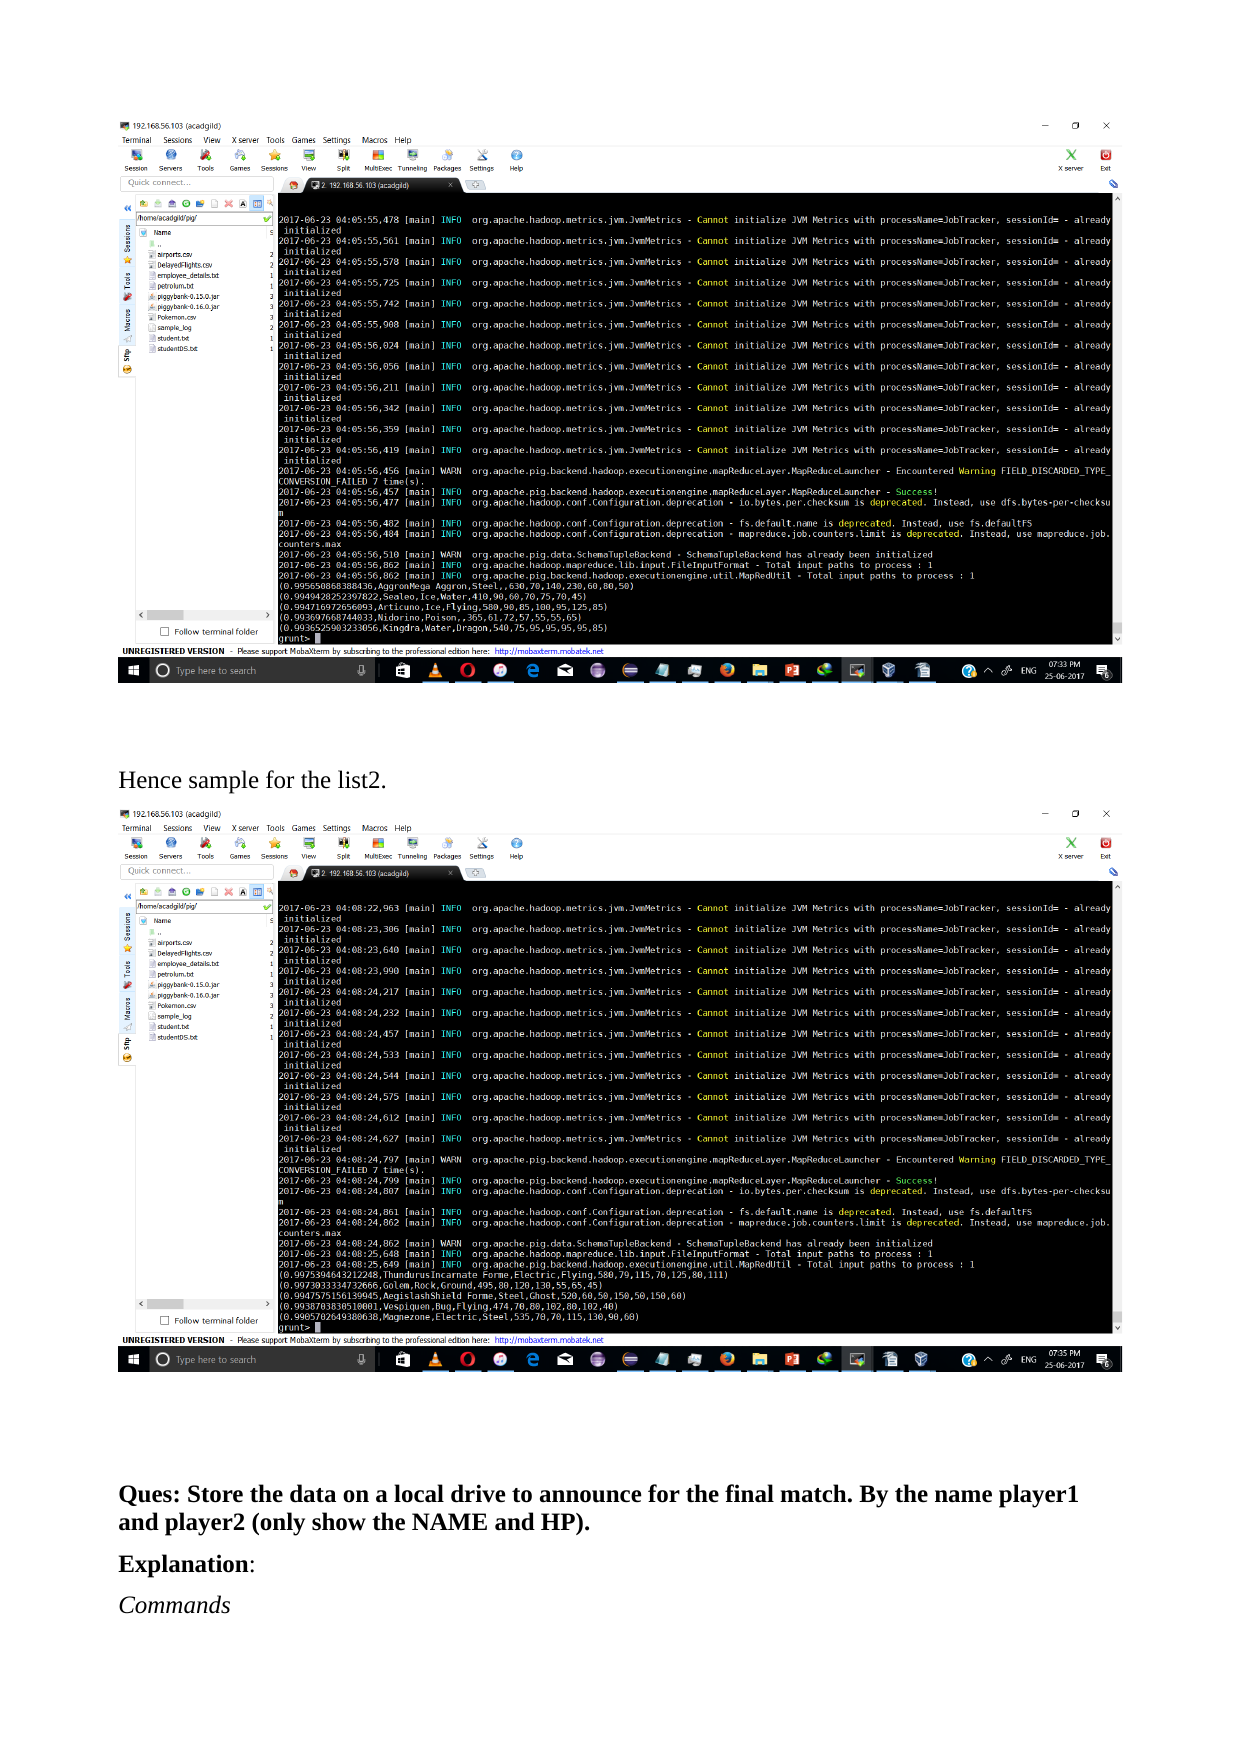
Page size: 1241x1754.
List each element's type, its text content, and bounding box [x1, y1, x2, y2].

text Explanation: [118, 1549, 1122, 1577]
picture [118, 118, 1123, 683]
picture [118, 806, 1123, 1372]
subtitle Ques: Store the data on a local drive to announce for the final match. By the name player1 and player2 (only show the NAME and HP). [118, 1479, 1122, 1536]
text Hence sample for the list2. [118, 765, 1122, 794]
text Commands [118, 1590, 1122, 1619]
